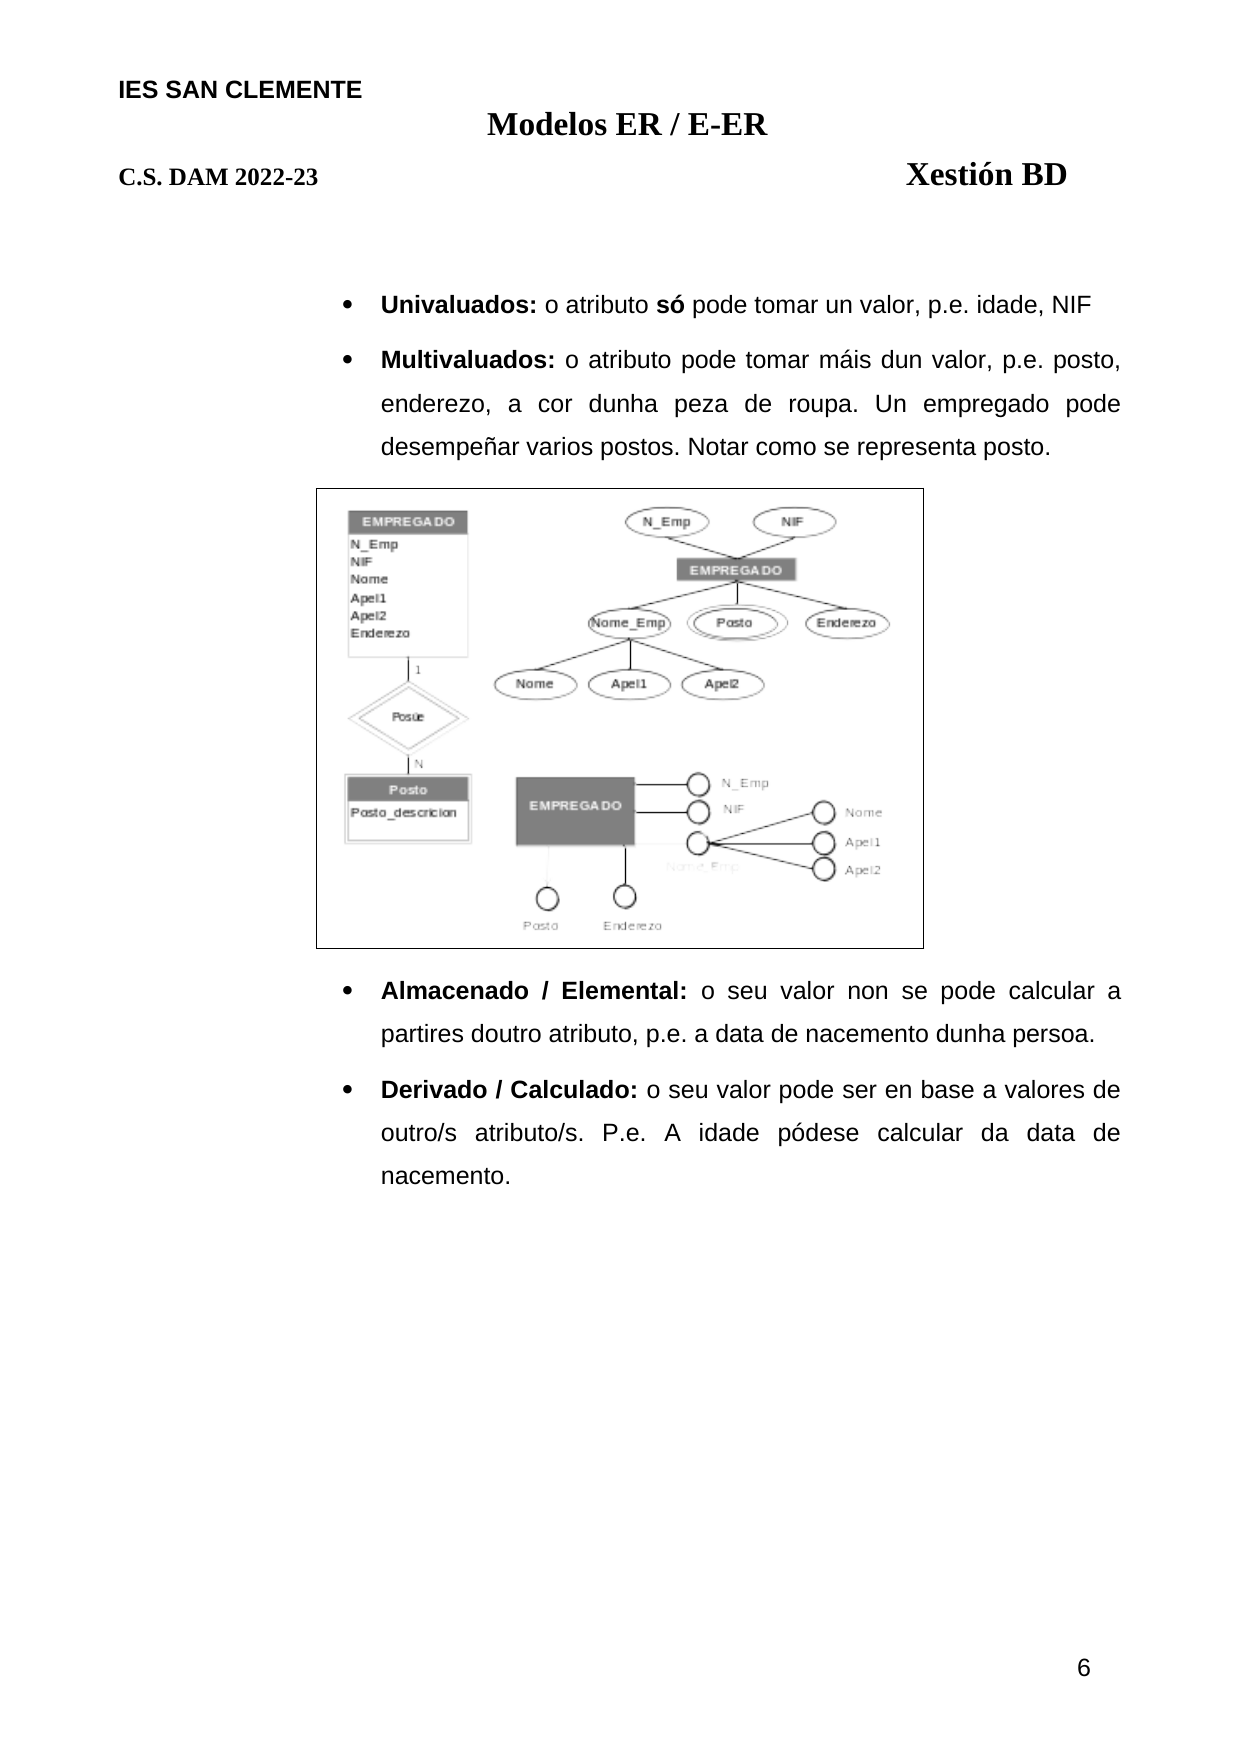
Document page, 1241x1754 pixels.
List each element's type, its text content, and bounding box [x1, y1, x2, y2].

list Derivado / Calculado: o seu valor pode ser en base a valores de outro/s atributo/s. P.e. A idade pódese calcular da data de nacemento. [343, 1075, 1122, 1190]
list Multivaluados: o atributo pode tomar máis dun valor, p.e. posto, enderezo, a cor dunha peza de roupa. Un empregado pode desempeñar varios postos. Notar como se representa posto. [343, 346, 1122, 461]
list Almacenado / Elemental: o seu valor non se pode calcular a partires doutro atributo, p.e. a data de nacemento dunha persoa. [343, 976, 1122, 1048]
list Univaluados: o atributo só pode tomar un valor, p.e. idade, NIF [343, 290, 1122, 319]
